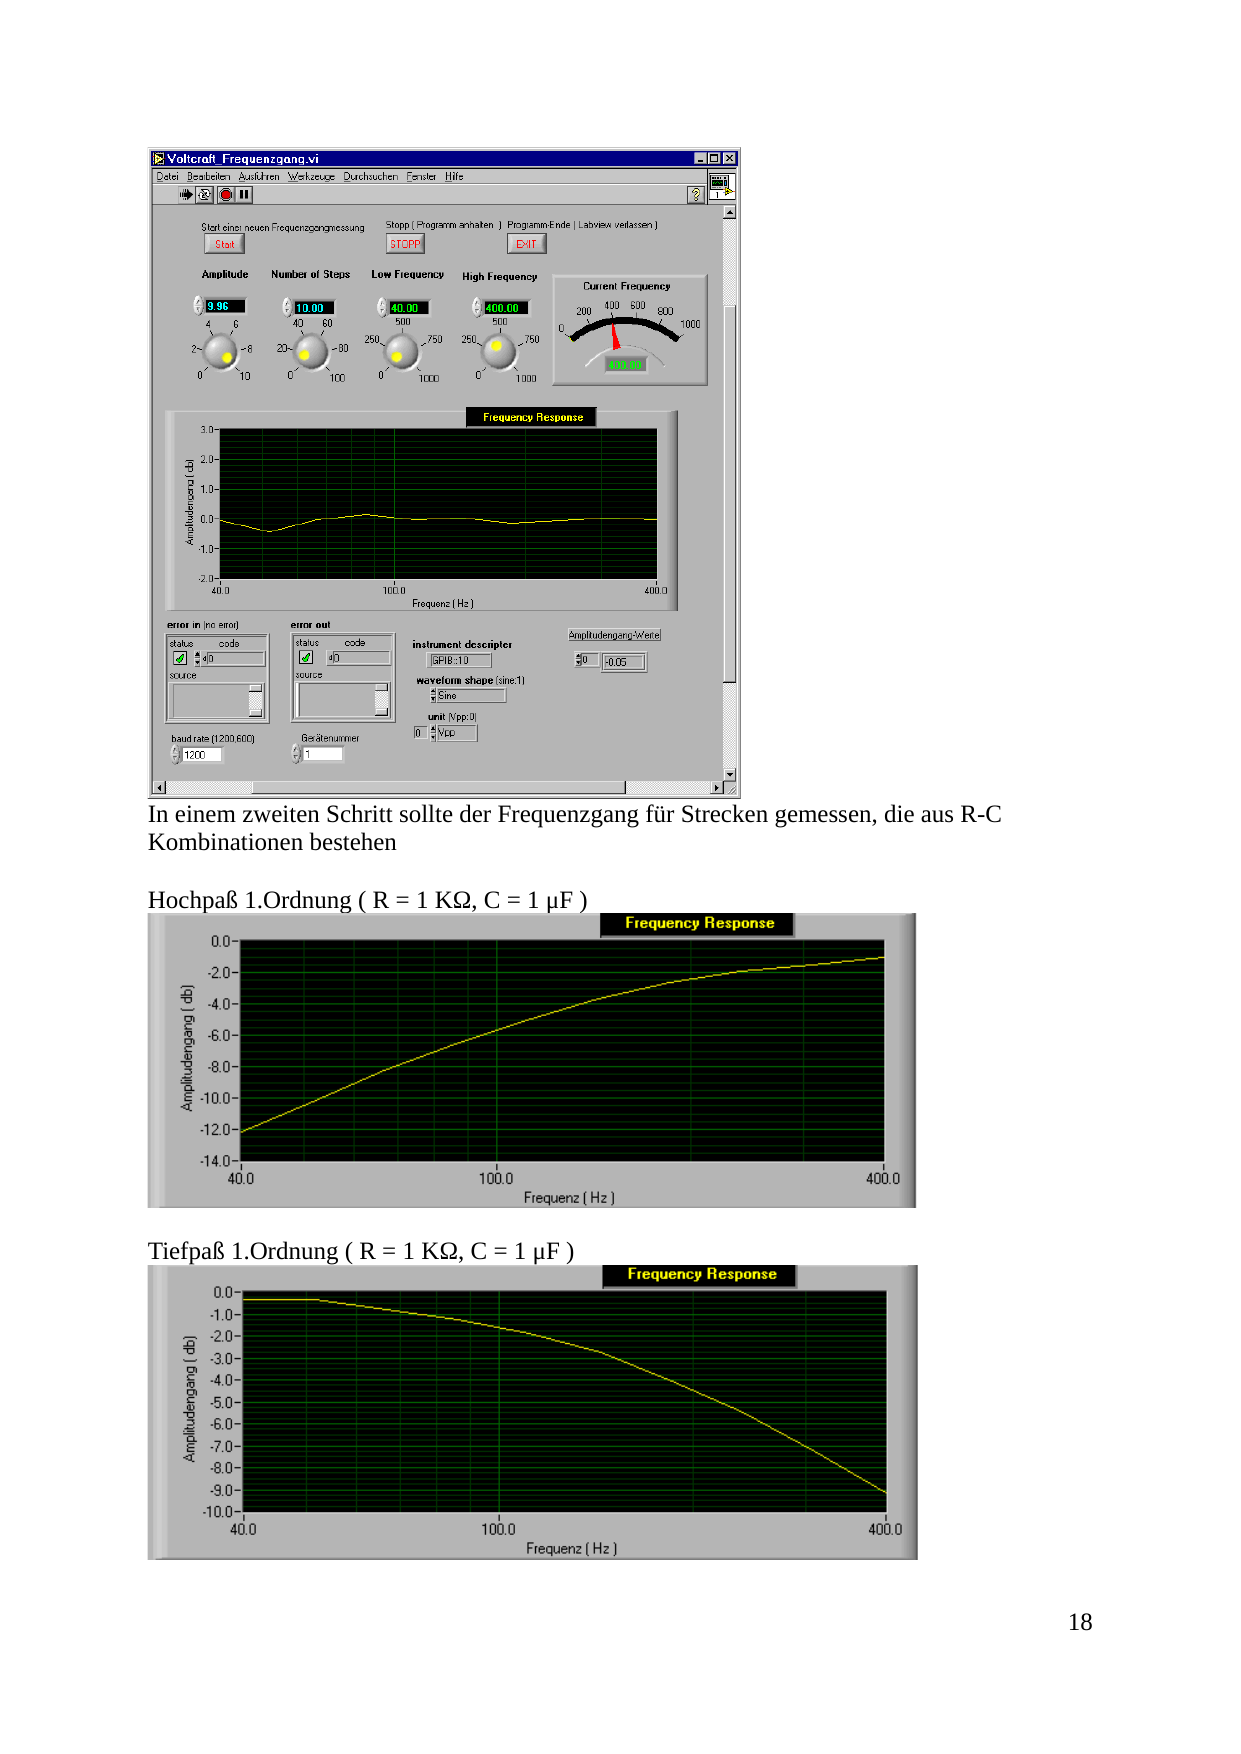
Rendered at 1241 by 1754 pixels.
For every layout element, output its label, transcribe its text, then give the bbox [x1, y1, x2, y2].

text In einem zweiten Schritt sollte der Frequenzgang für Strecken gemessen, die aus R-C Kombinationen bestehen [148, 799, 1093, 856]
picture [147, 913, 917, 1208]
text Hochpaß 1.Ordnung ( R = 1 KΩ, C = 1 μF ) [148, 885, 1093, 914]
picture [147, 1265, 918, 1560]
text Tiefpaß 1.Ordnung ( R = 1 KΩ, C = 1 μF ) [148, 1236, 1093, 1265]
picture [147, 147, 741, 799]
